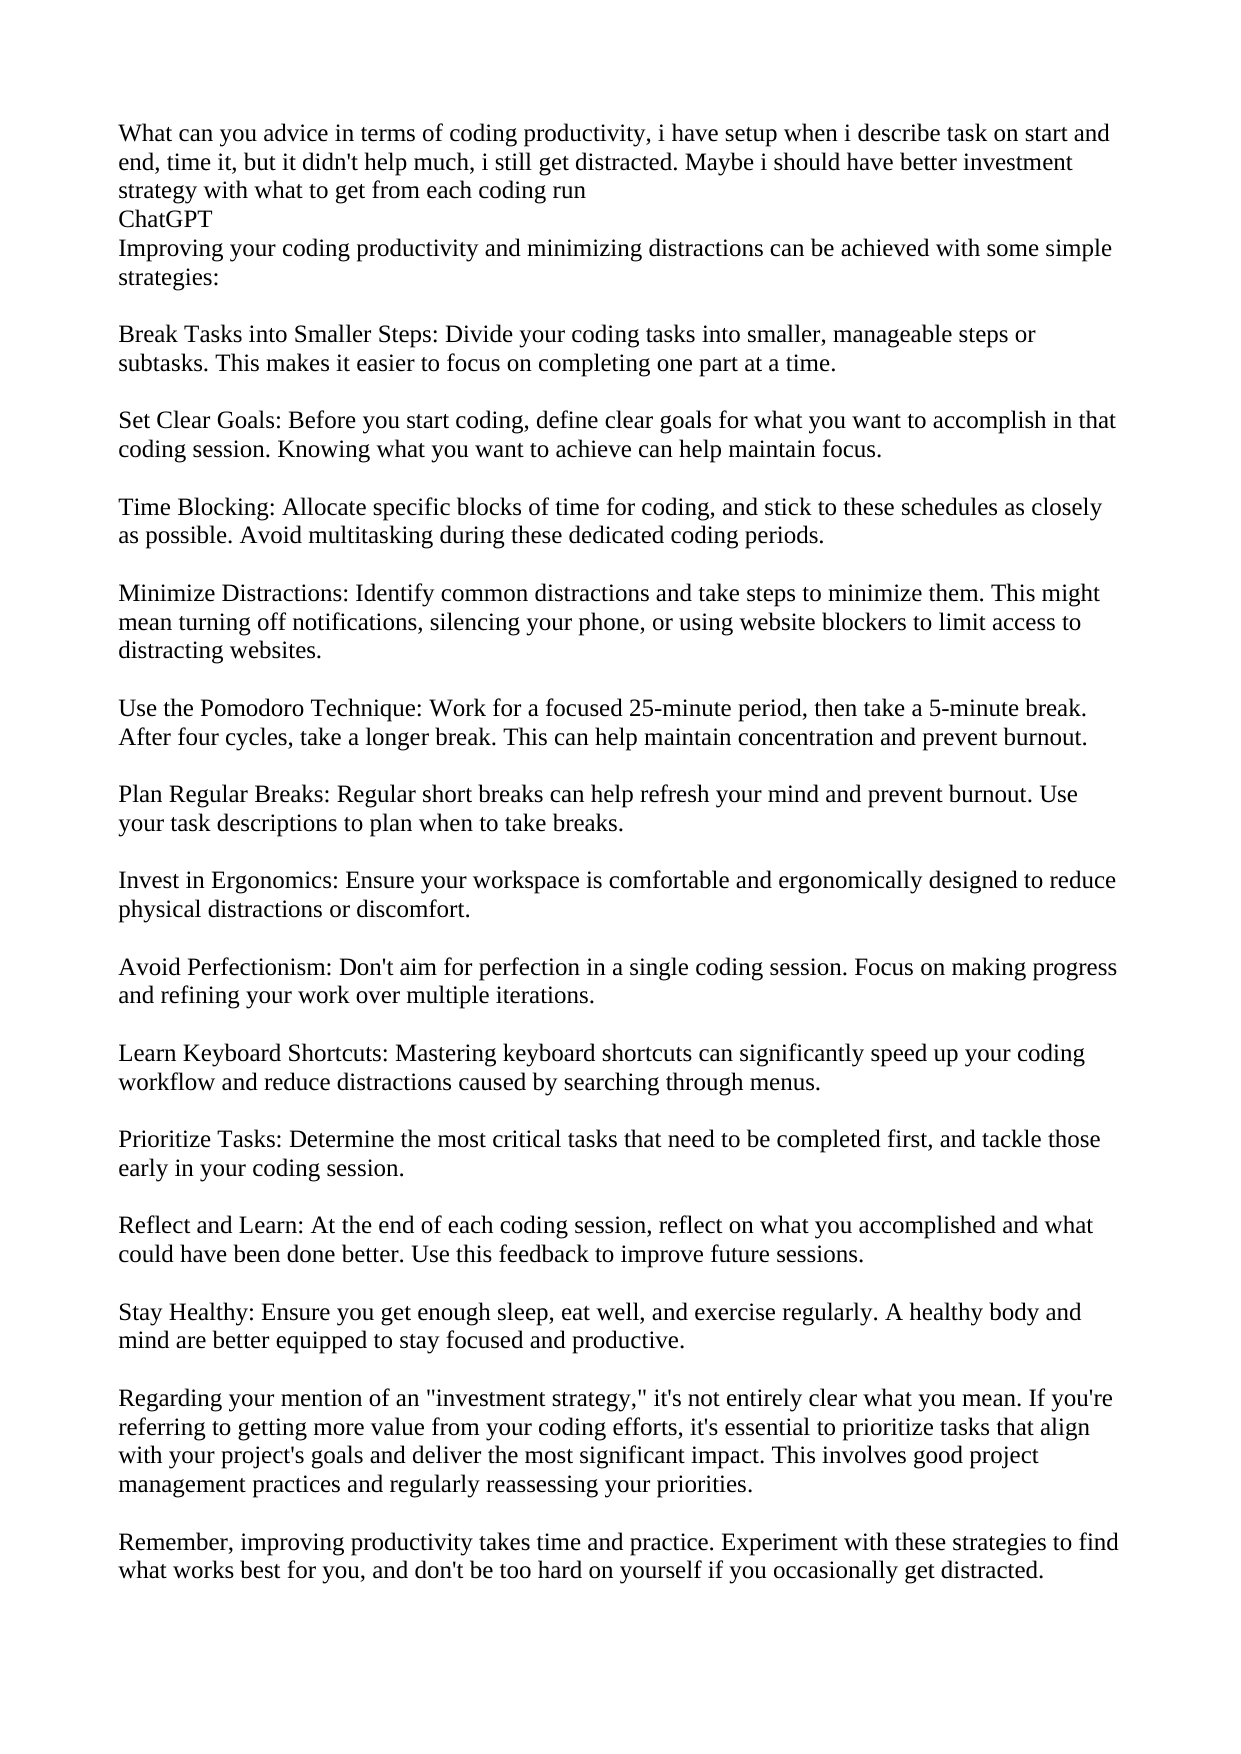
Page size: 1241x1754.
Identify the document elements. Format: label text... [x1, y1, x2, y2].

text Minimize Distractions: Identify common distractions and take steps to minimize them. This might mean turning off notifications, silencing your phone, or using website blockers to limit access to distracting websites. [118, 578, 1122, 664]
text Break Tasks into Smaller Steps: Divide your coding tasks into smaller, manageable steps or subtasks. This makes it easier to focus on completing one part at a time. [118, 319, 1122, 377]
text Time Blocking: Allocate specific blocks of time for coding, and stick to these schedules as closely as possible. Avoid multitasking during these dedicated coding periods. [118, 492, 1122, 549]
text Invest in Ergonomics: Ensure your workspace is comfortable and ergonomically designed to reduce physical distractions or discomfort. [118, 866, 1122, 923]
text What can you advice in terms of coding productivity, i have setup when i describe task on start and end, time it, but it didn't help much, i still get distracted. Maybe i should have better investment strategy with what to get from each coding run [118, 118, 1122, 204]
text Use the Pomodoro Technique: Work for a focused 25-minute period, then take a 5-minute break. After four cycles, take a longer break. This can help maintain concentration and prevent burnout. [118, 693, 1122, 751]
text ChatGPT [118, 204, 1122, 233]
text Learn Keyboard Shortcuts: Mastering keyboard shortcuts can significantly speed up your coding workflow and reduce distractions caused by searching through menus. [118, 1038, 1122, 1096]
text Improving your coding productivity and minimizing distractions can be achieved with some simple strategies: [118, 233, 1122, 291]
text Reflect and Learn: At the end of each coding session, reflect on what you accomplished and what could have been done better. Use this feedback to improve future sessions. [118, 1211, 1122, 1268]
text Prioritize Tasks: Determine the most critical tasks that need to be completed first, and tackle those early in your coding session. [118, 1124, 1122, 1182]
text Avoid Perfectionism: Don't aim for perfection in a single coding session. Focus on making progress and refining your work over multiple iterations. [118, 952, 1122, 1009]
text Remember, improving productivity takes time and practice. Experiment with these strategies to find what works best for you, and don't be too hard on yourself if you occasionally get distracted. [118, 1527, 1122, 1584]
text Regarding your mention of an "investment strategy," it's not entirely clear what you mean. If you're referring to getting more value from your coding efforts, it's essential to prioritize tasks that align with your project's goals and deliver the most significant impact. This involves good project management practices and regularly reassessing your priorities. [118, 1383, 1122, 1498]
text Stay Healthy: Ensure you get enough sleep, eat well, and exercise regularly. A healthy body and mind are better equipped to stay focused and productive. [118, 1297, 1122, 1354]
text Plan Regular Breaks: Regular short breaks can help refresh your mind and prevent burnout. Use your task descriptions to plan when to take breaks. [118, 779, 1122, 837]
text Set Clear Goals: Before you start coding, define clear goals for what you want to accomplish in that coding session. Knowing what you want to achieve can help maintain focus. [118, 406, 1122, 463]
